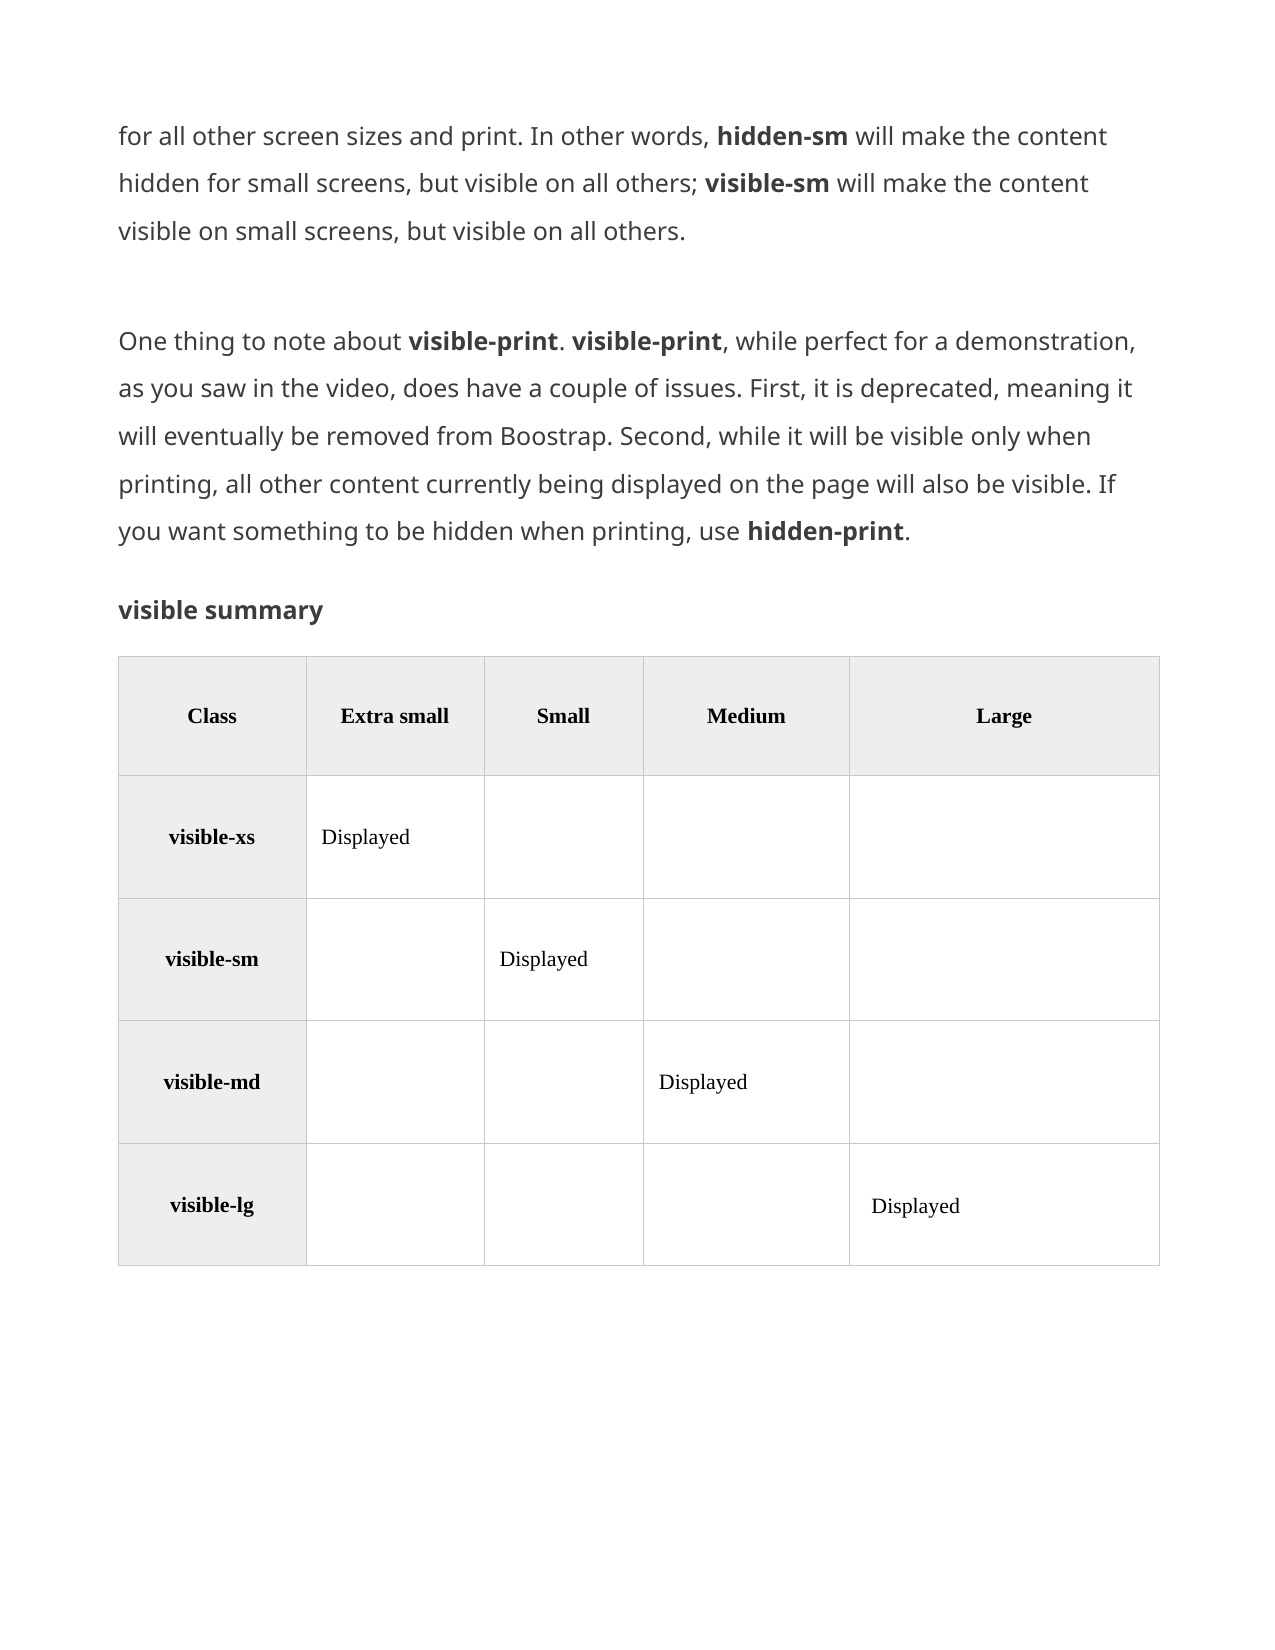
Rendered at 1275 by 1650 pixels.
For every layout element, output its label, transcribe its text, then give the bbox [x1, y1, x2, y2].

table_cell [644, 776, 849, 898]
table_cell [485, 776, 643, 898]
table_cell [485, 1021, 643, 1143]
table_cell visible-md [119, 1021, 306, 1143]
table_cell [307, 899, 484, 1020]
table_cell Displayed [485, 899, 643, 1020]
table_header Small [485, 657, 643, 775]
table_cell [850, 776, 1159, 898]
table_cell visible-lg [119, 1144, 306, 1265]
table_header Extra small [307, 657, 484, 775]
table_cell Displayed [850, 1144, 1159, 1265]
table_cell Displayed [307, 776, 484, 898]
text for all other screen sizes and print. In other words, hidden-sm will make the content hidden for small screens, but visible on all others; visible-sm will make the content visible on small screens, but visible on all others. [118, 118, 1157, 247]
table_cell [850, 1021, 1159, 1143]
table_header Large [850, 657, 1159, 775]
table_cell Displayed [644, 1021, 849, 1143]
table_header Class [119, 657, 306, 775]
subtitle visible summary [118, 593, 1157, 627]
table_header Medium [644, 657, 849, 775]
table_cell visible-sm [119, 899, 306, 1020]
table_cell [307, 1144, 484, 1265]
table_cell [644, 899, 849, 1020]
table_cell [850, 899, 1159, 1020]
text One thing to note about visible-print. visible-print, while perfect for a demonstration, as you saw in the video, does have a couple of issues. First, it is deprecated, meaning it will eventually be removed from Boostrap. Second, while it will be visible only when printing, all other content currently being displayed on the page will also be visible. If you want something to be hidden when printing, use hidden-print. [118, 323, 1157, 548]
table_cell [307, 1021, 484, 1143]
table_cell [644, 1144, 849, 1265]
table_cell [485, 1144, 643, 1265]
table_cell visible-xs [119, 776, 306, 898]
